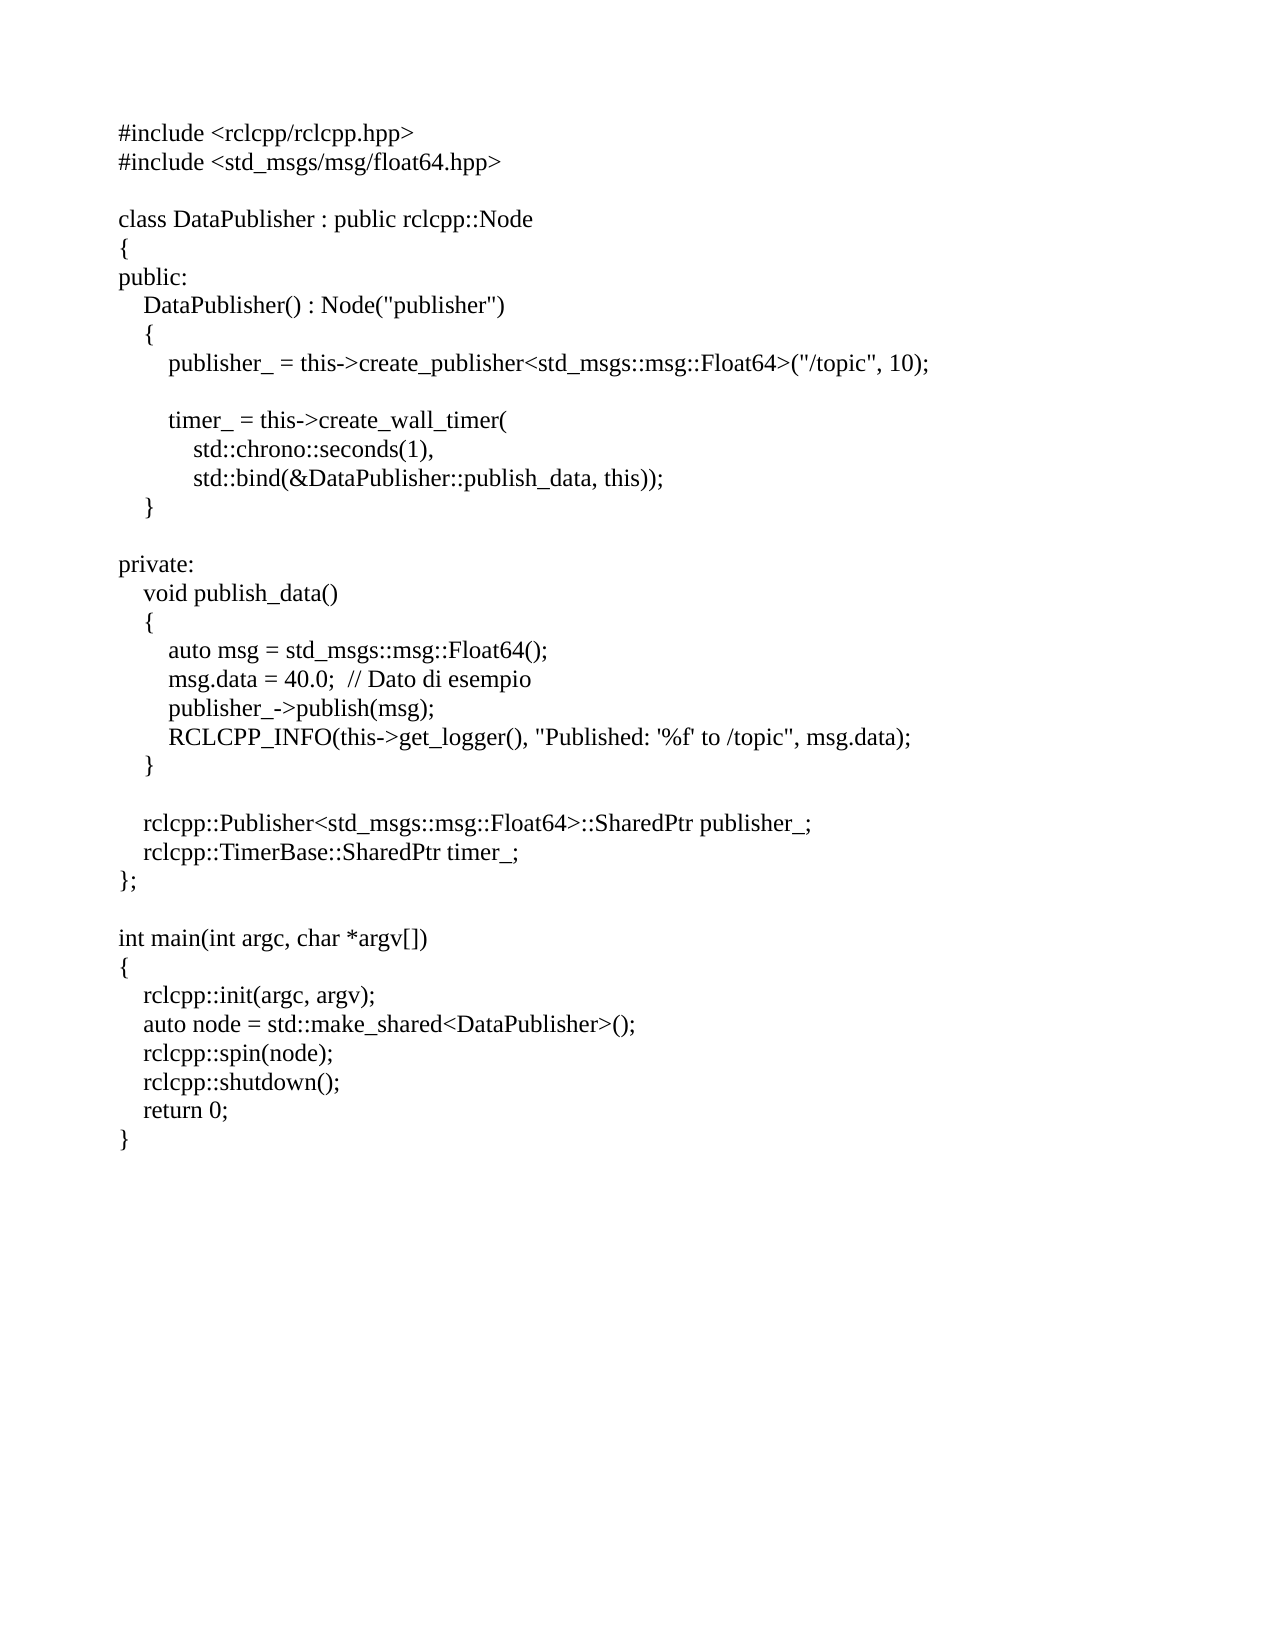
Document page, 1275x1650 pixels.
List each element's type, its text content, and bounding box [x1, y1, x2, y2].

text rclcpp::init(argc, argv); [118, 981, 1157, 1009]
text public: [118, 262, 1157, 291]
text auto node = std::make_shared<DataPublisher>(); [118, 1009, 1157, 1038]
text } [118, 492, 1157, 521]
text } [118, 751, 1157, 779]
text timer_ = this->create_wall_timer( [118, 406, 1157, 434]
text #include <std_msgs/msg/float64.hpp> [118, 147, 1157, 176]
text { [118, 233, 1157, 262]
text rclcpp::spin(node); [118, 1038, 1157, 1067]
text rclcpp::Publisher<std_msgs::msg::Float64>::SharedPtr publisher_; [118, 808, 1157, 837]
text private: [118, 549, 1157, 578]
text class DataPublisher : public rclcpp::Node [118, 204, 1157, 233]
text return 0; [118, 1096, 1157, 1124]
text void publish_data() [118, 578, 1157, 607]
text publisher_->publish(msg); [118, 693, 1157, 722]
text } [118, 1124, 1157, 1153]
text publisher_ = this->create_publisher<std_msgs::msg::Float64>("/topic", 10); [118, 348, 1157, 377]
text { [118, 952, 1157, 981]
text auto msg = std_msgs::msg::Float64(); [118, 636, 1157, 664]
text DataPublisher() : Node("publisher") [118, 291, 1157, 319]
text rclcpp::shutdown(); [118, 1067, 1157, 1096]
text rclcpp::TimerBase::SharedPtr timer_; [118, 837, 1157, 866]
text int main(int argc, char *argv[]) [118, 923, 1157, 952]
text }; [118, 866, 1157, 894]
text RCLCPP_INFO(this->get_logger(), "Published: '%f' to /topic", msg.data); [118, 722, 1157, 751]
text std::chrono::seconds(1), [118, 434, 1157, 463]
text msg.data = 40.0; // Dato di esempio [118, 664, 1157, 693]
text { [118, 607, 1157, 636]
text #include <rclcpp/rclcpp.hpp> [118, 118, 1157, 147]
text { [118, 319, 1157, 348]
text std::bind(&DataPublisher::publish_data, this)); [118, 463, 1157, 492]
